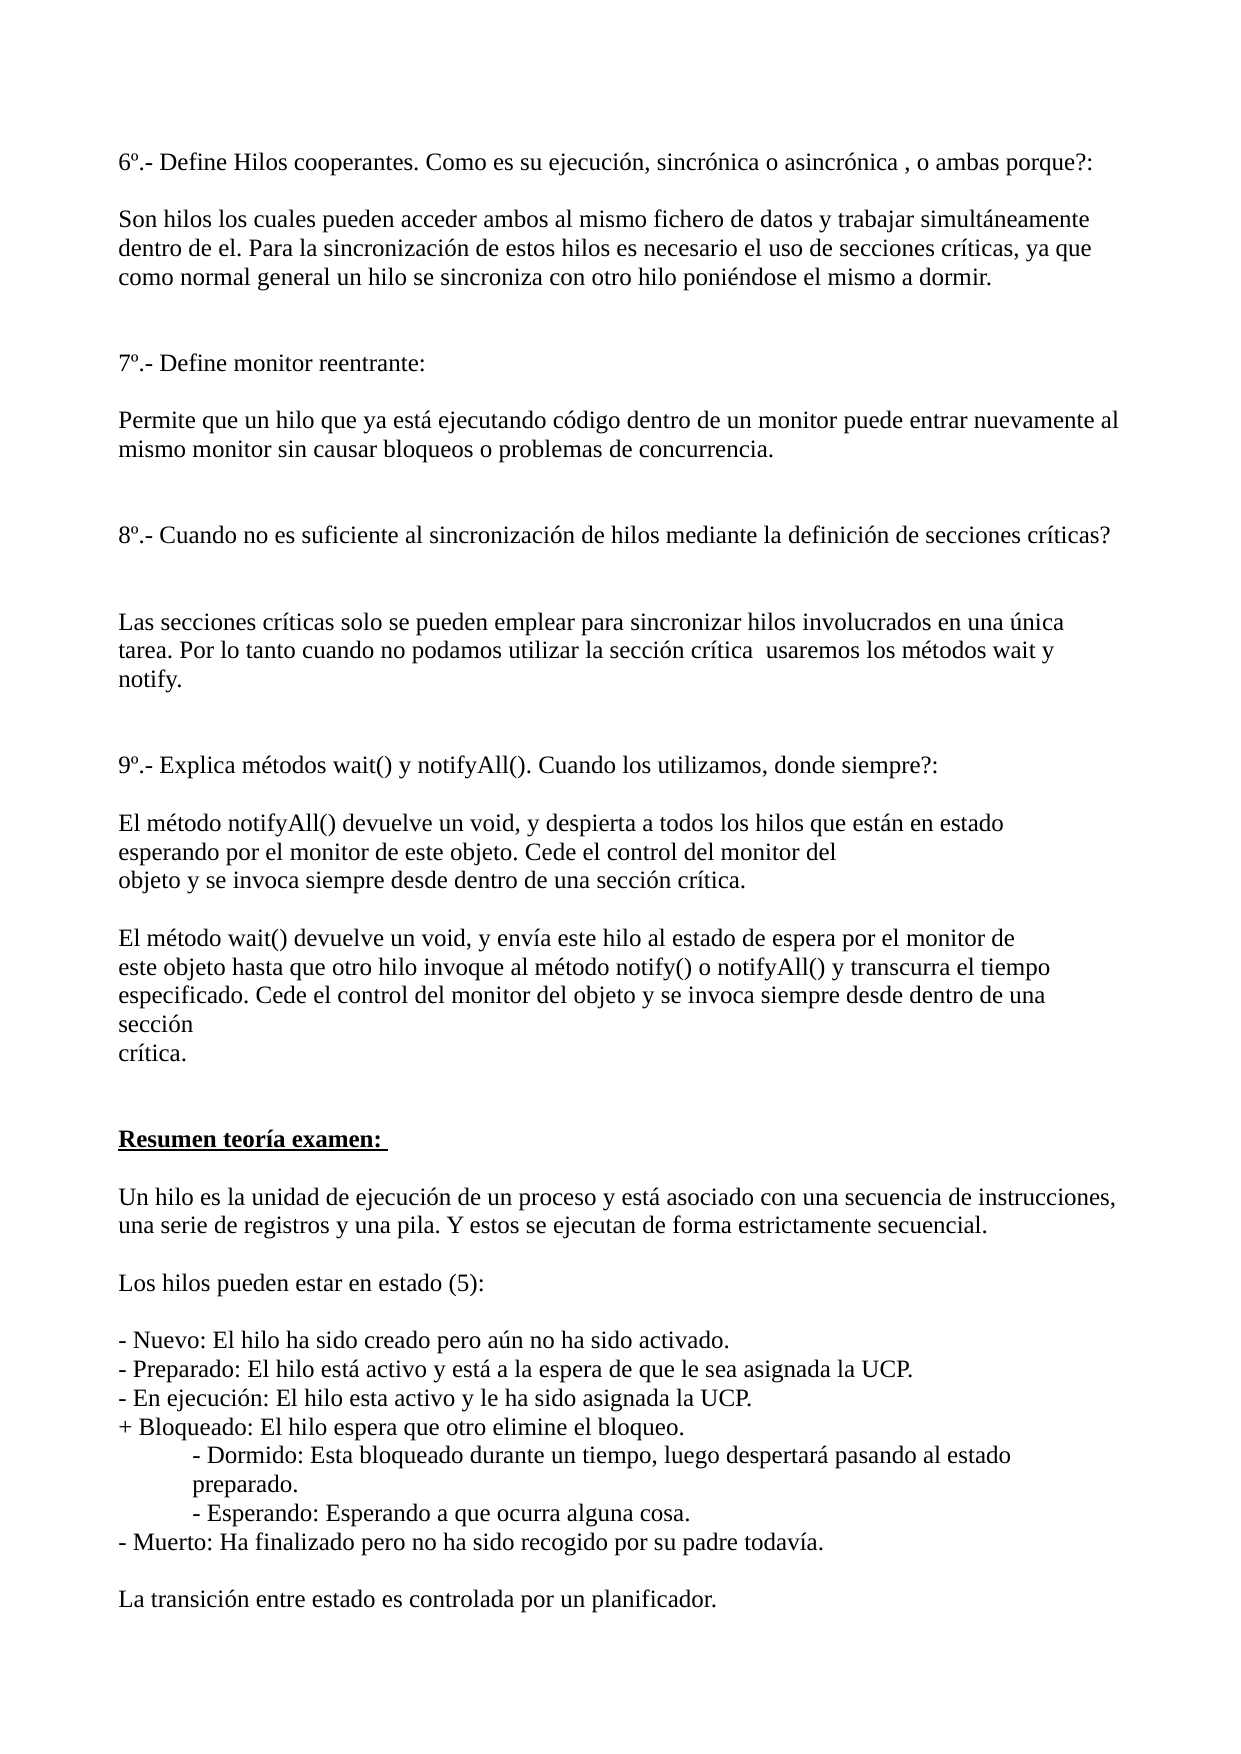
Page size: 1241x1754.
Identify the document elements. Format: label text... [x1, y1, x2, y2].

text - En ejecución: El hilo esta activo y le ha sido asignada la UCP. [118, 1383, 1122, 1412]
text 7º.- Define monitor reentrante: [118, 348, 1122, 377]
text crítica. [118, 1038, 1122, 1067]
text Un hilo es la unidad de ejecución de un proceso y está asociado con una secuencia de instrucciones, una serie de registros y una pila. Y estos se ejecutan de forma estrictamente secuencial. [118, 1182, 1122, 1239]
text 6º.- Define Hilos cooperantes. Como es su ejecución, sincrónica o asincrónica , o ambas porque?: [118, 147, 1122, 176]
text El método wait() devuelve un void, y envía este hilo al estado de espera por el monitor de [118, 923, 1122, 952]
text esperando por el monitor de este objeto. Cede el control del monitor del [118, 837, 1122, 866]
text El método notifyAll() devuelve un void, y despierta a todos los hilos que están en estado [118, 808, 1122, 837]
text Las secciones críticas solo se pueden emplear para sincronizar hilos involucrados en una única tarea. Por lo tanto cuando no podamos utilizar la sección crítica usaremos los métodos wait y notify. [118, 607, 1122, 693]
text - Dormido: Esta bloqueado durante un tiempo, luego despertará pasando al estado preparado. [118, 1441, 1122, 1498]
text Permite que un hilo que ya está ejecutando código dentro de un monitor puede entrar nuevamente al mismo monitor sin causar bloqueos o problemas de concurrencia. [118, 406, 1122, 463]
text + Bloqueado: El hilo espera que otro elimine el bloqueo. [118, 1412, 1122, 1441]
text - Esperando: Esperando a que ocurra alguna cosa. [118, 1498, 1122, 1527]
text 8º.- Cuando no es suficiente al sincronización de hilos mediante la definición de secciones críticas? [118, 521, 1122, 549]
text objeto y se invoca siempre desde dentro de una sección crítica. [118, 866, 1122, 894]
text Resumen teoría examen: [118, 1124, 1122, 1153]
text - Muerto: Ha finalizado pero no ha sido recogido por su padre todavía. [118, 1527, 1122, 1556]
text Los hilos pueden estar en estado (5): [118, 1268, 1122, 1297]
text Son hilos los cuales pueden acceder ambos al mismo fichero de datos y trabajar simultáneamente dentro de el. Para la sincronización de estos hilos es necesario el uso de secciones críticas, ya que como normal general un hilo se sincroniza con otro hilo poniéndose el mismo a dormir. [118, 204, 1122, 291]
text - Nuevo: El hilo ha sido creado pero aún no ha sido activado. [118, 1326, 1122, 1354]
text - Preparado: El hilo está activo y está a la espera de que le sea asignada la UCP. [118, 1354, 1122, 1383]
text 9º.- Explica métodos wait() y notifyAll(). Cuando los utilizamos, donde siempre?: [118, 751, 1122, 779]
text La transición entre estado es controlada por un planificador. [118, 1584, 1122, 1613]
text este objeto hasta que otro hilo invoque al método notify() o notifyAll() y transcurra el tiempo especificado. Cede el control del monitor del objeto y se invoca siempre desde dentro de una sección [118, 952, 1122, 1038]
